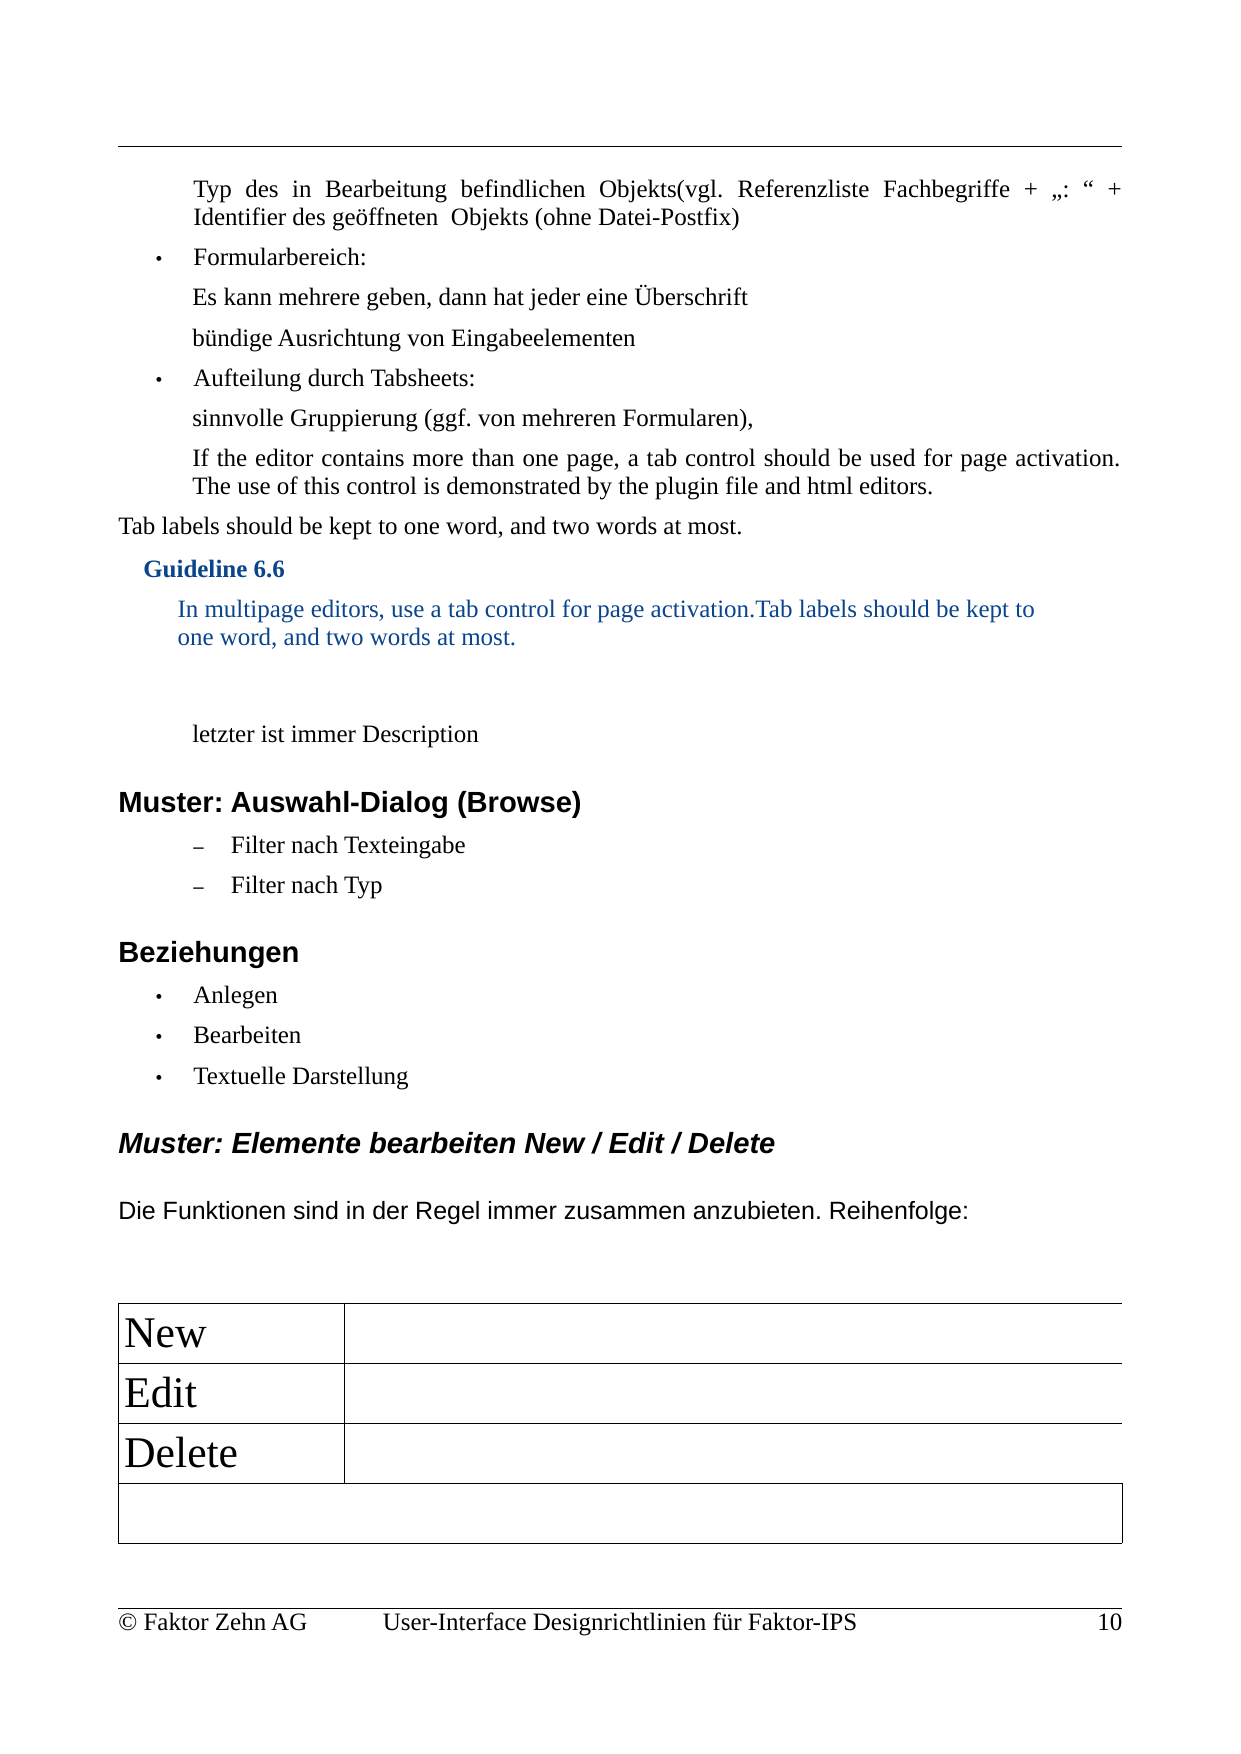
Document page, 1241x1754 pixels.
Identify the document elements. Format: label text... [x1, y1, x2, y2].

subtitle Muster: Elemente bearbeiten New / Edit / Delete [118, 1127, 1122, 1159]
table_cell [345, 1364, 1122, 1423]
list Formularbereich: [156, 243, 1122, 271]
subtitle Muster: Auswahl-Dialog (Browse) [118, 786, 1122, 818]
text If the editor contains more than one page, a tab control should be used for page activation. The use of this control is demonstrated by the plugin file and html editors. [192, 444, 1122, 500]
list Bearbeiten [156, 1022, 1122, 1049]
list Typ des in Bearbeitung befindlichen Objekts(vgl. Referenzliste Fachbegriffe + „: “ + Identifier des geöffneten Objekts (ohne Datei-Postfix) [156, 175, 1122, 231]
list Aufteilung durch Tabsheets: [156, 364, 1122, 392]
text bündige Ausrichtung von Eingabeelementen [192, 324, 1122, 351]
text Tab labels should be kept to one word, and two words at most. [118, 512, 1122, 540]
text Die Funktionen sind in der Regel immer zusammen anzubieten. Reihenfolge: [118, 1197, 1122, 1225]
list Anlegen [156, 981, 1122, 1009]
list Filter nach Texteingabe [193, 831, 1122, 858]
text letzter ist immer Description [192, 721, 1122, 748]
table_header New [119, 1304, 344, 1363]
text In multipage editors, use a tab control for page activation.Tab labels should be kept to one word, and two words at most. [177, 595, 1063, 651]
table_cell [345, 1424, 1122, 1483]
table_cell Delete [119, 1424, 344, 1483]
list Textuelle Darstellung [156, 1062, 1122, 1089]
text Guideline 6.6 [118, 552, 1122, 583]
list Filter nach Typ [193, 871, 1122, 899]
table_cell Edit [119, 1364, 344, 1423]
table_header [345, 1304, 1122, 1363]
text sinnvolle Gruppierung (ggf. von mehreren Formularen), [192, 404, 1122, 432]
table_cell [119, 1484, 1122, 1543]
text Es kann mehrere geben, dann hat jeder eine Überschrift [118, 283, 1122, 311]
subtitle Beziehungen [118, 936, 1122, 969]
